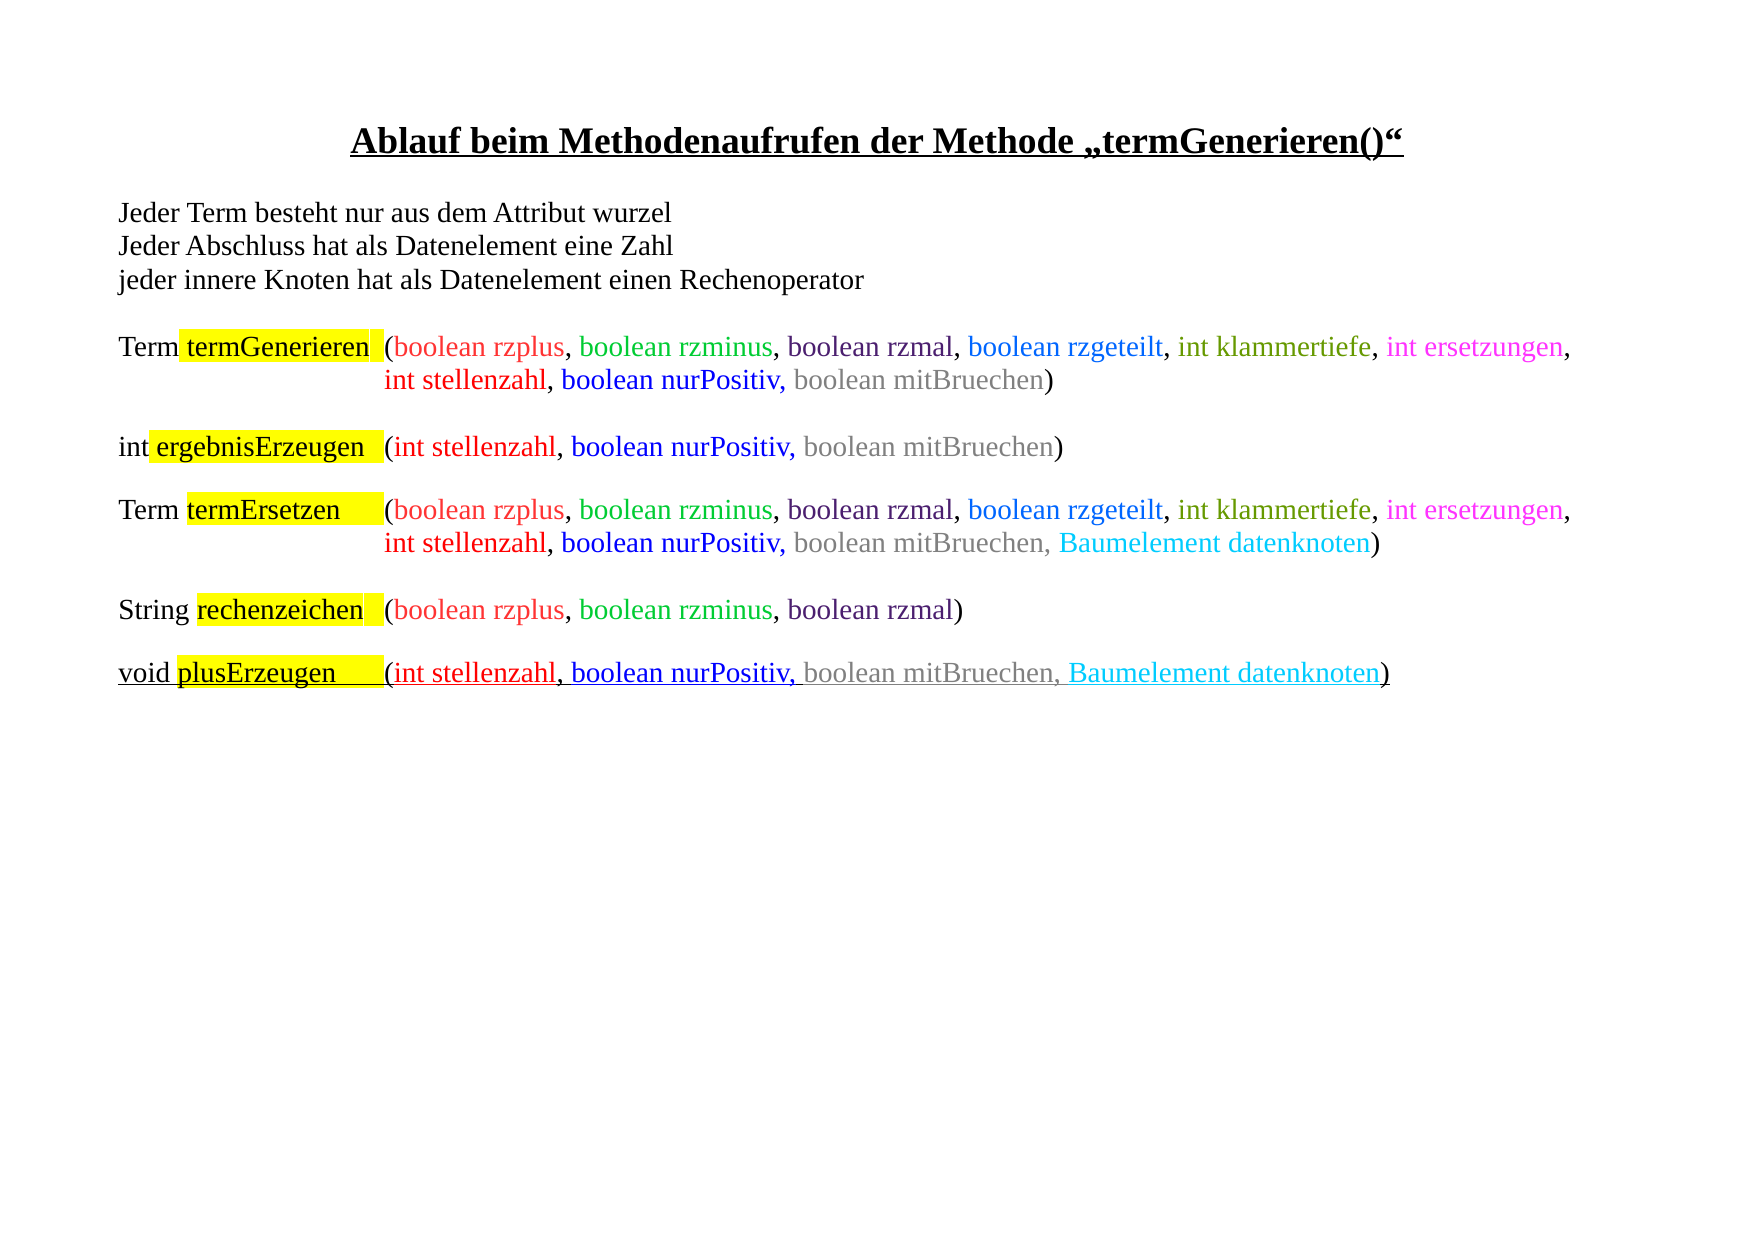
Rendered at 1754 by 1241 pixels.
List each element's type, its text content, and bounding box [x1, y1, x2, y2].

text Term termErsetzen (boolean rzplus, boolean rzminus, boolean rzmal, boolean rzgeteilt, int klammertiefe, int ersetzungen, int stellenzahl, boolean nurPositiv, boolean mitBruechen, Baumelement datenknoten) [118, 492, 1636, 559]
text int ergebnisErzeugen (int stellenzahl, boolean nurPositiv, boolean mitBruechen) [118, 429, 1636, 463]
text void plusErzeugen (int stellenzahl, boolean nurPositiv, boolean mitBruechen, Baumelement datenknoten) [118, 655, 1636, 688]
text Jeder Term besteht nur aus dem Attribut wurzel [118, 195, 1636, 228]
text Term termGenerieren (boolean rzplus, boolean rzminus, boolean rzmal, boolean rzgeteilt, int klammertiefe, int ersetzungen, int stellenzahl, boolean nurPositiv, boolean mitBruechen) [118, 329, 1636, 396]
text jeder innere Knoten hat als Datenelement einen Rechenoperator [118, 262, 1636, 295]
text Jeder Abschluss hat als Datenelement eine Zahl [118, 228, 1636, 262]
text String rechenzeichen (boolean rzplus, boolean rzminus, boolean rzmal) [118, 592, 1636, 626]
text Ablauf beim Methodenaufrufen der Methode „termGenerieren()“ [118, 118, 1636, 161]
